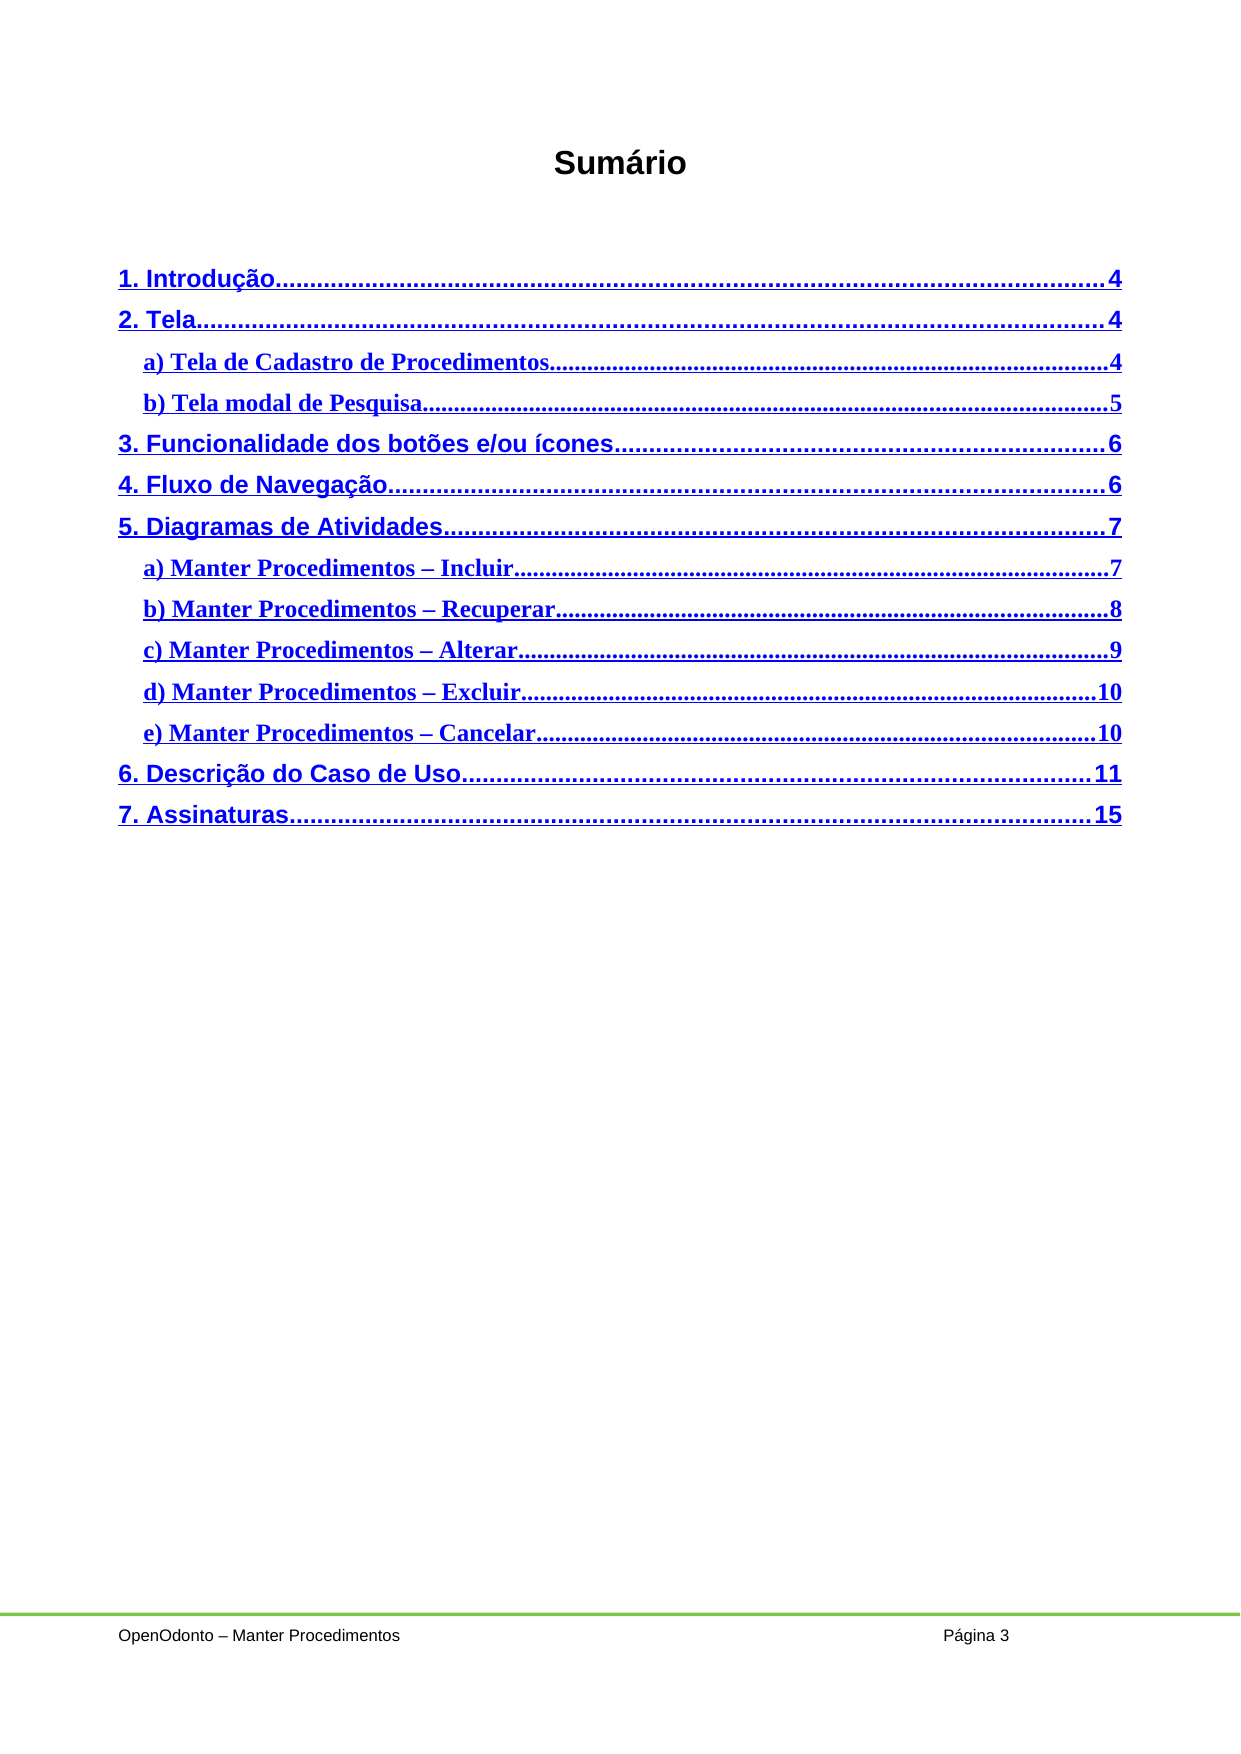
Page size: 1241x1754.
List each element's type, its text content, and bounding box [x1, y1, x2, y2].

text 7. Assinaturas 15 [118, 800, 1122, 825]
text a) Manter Procedimentos – Incluir 7 [143, 553, 1122, 578]
text b) Tela modal de Pesquisa 5 [143, 388, 1122, 413]
text b) Manter Procedimentos – Recuperar 8 [143, 594, 1122, 619]
text 3. Funcionalidade dos botões e/ou ícones 6 [118, 429, 1122, 454]
text 6. Descrição do Caso de Uso 11 [118, 759, 1122, 784]
text 4. Fluxo de Navegação 6 [118, 470, 1122, 495]
text 1. Introdução 4 [118, 264, 1122, 289]
text 2. Tela 4 [118, 305, 1122, 330]
text d) Manter Procedimentos – Excluir 10 [143, 677, 1122, 702]
title Sumário [118, 143, 1122, 182]
text c) Manter Procedimentos – Alterar 9 [143, 635, 1122, 660]
text 5. Diagramas de Atividades 7 [118, 512, 1122, 536]
text e) Manter Procedimentos – Cancelar 10 [143, 718, 1122, 743]
text a) Tela de Cadastro de Procedimentos 4 [143, 347, 1122, 372]
